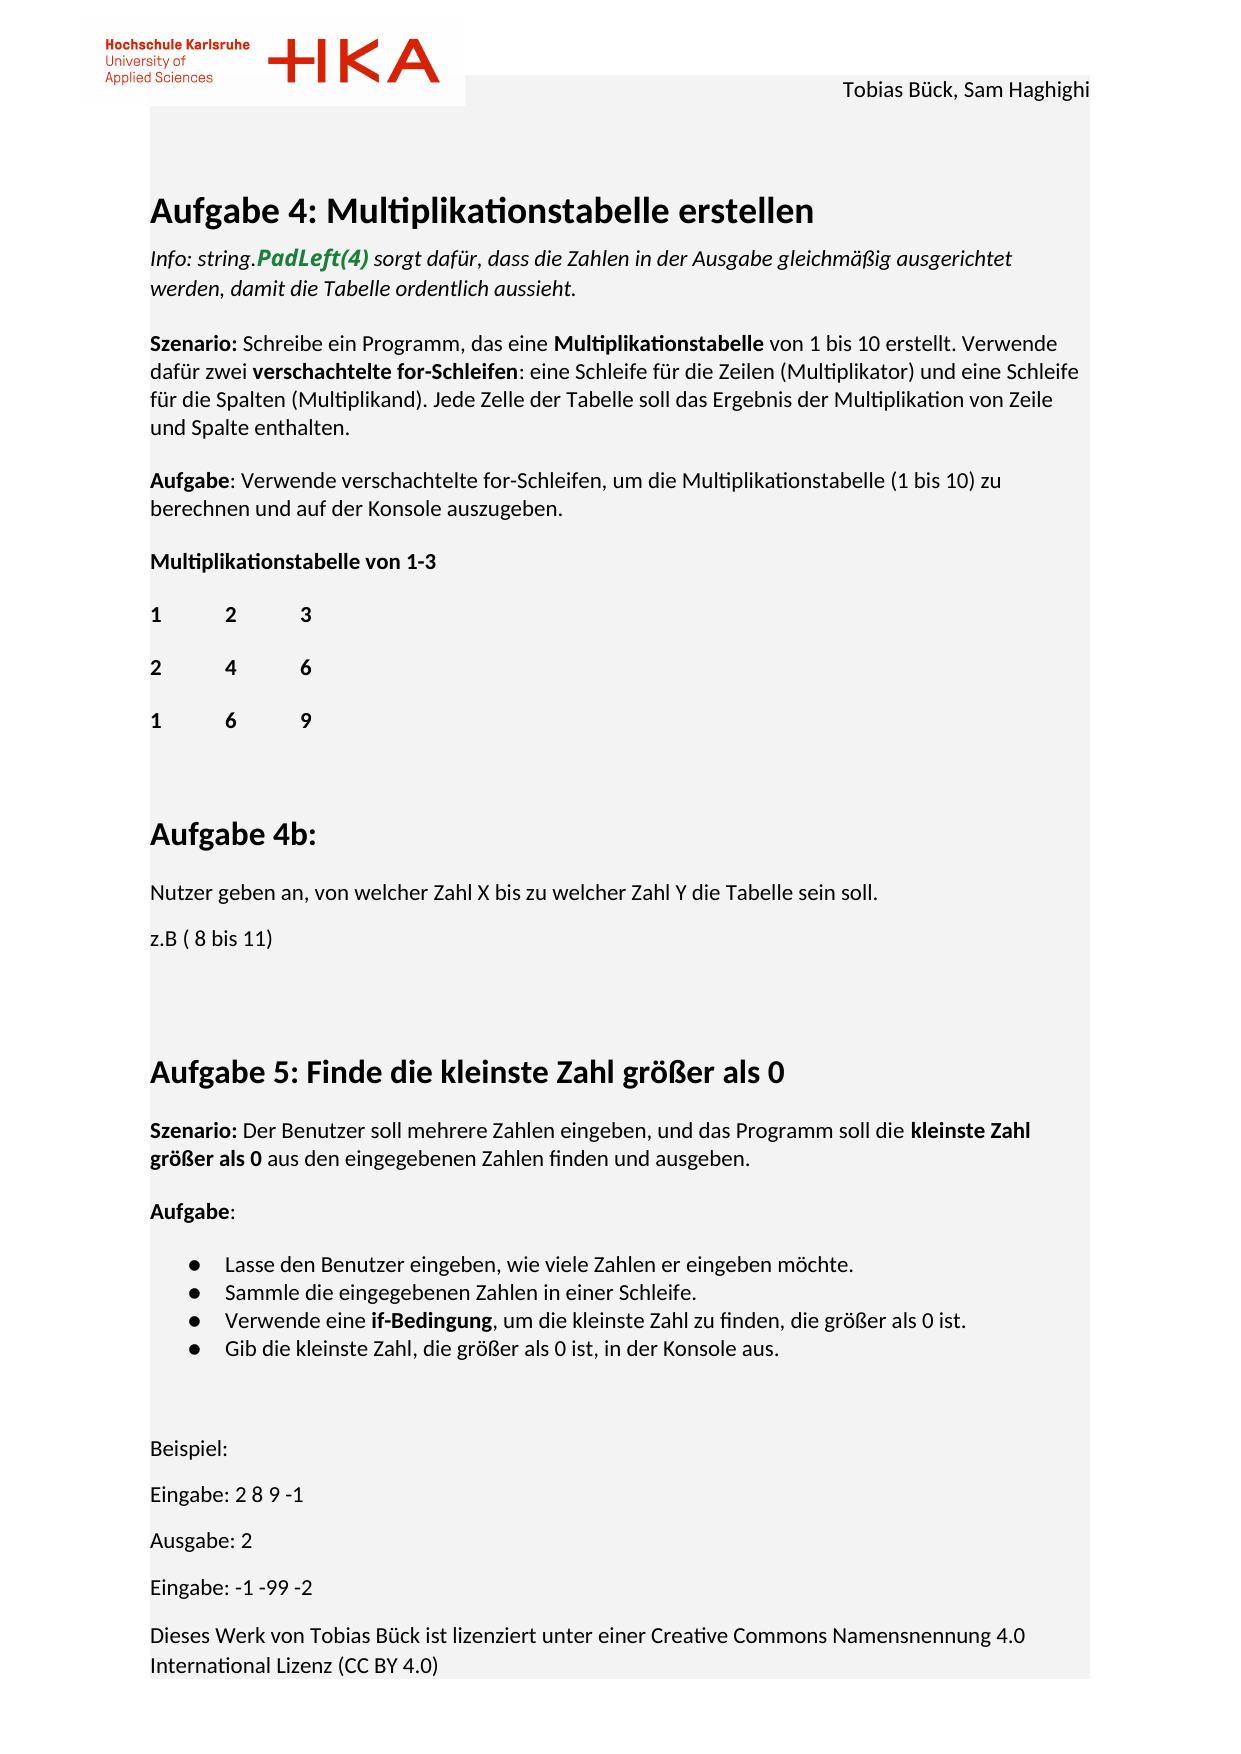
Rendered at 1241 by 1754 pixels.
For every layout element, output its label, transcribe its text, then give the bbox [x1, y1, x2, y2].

text Info: string.PadLeft(4) sorgt dafür, dass die Zahlen in der Ausgabe gleichmäßig ausgerichtet werden, damit die Tabelle ordentlich aussieht. [150, 242, 1090, 303]
subtitle Aufgabe 5: Finde die kleinste Zahl größer als 0 [150, 1051, 1090, 1091]
text Szenario: Schreibe ein Programm, das eine Multiplikationstabelle von 1 bis 10 erstellt. Verwende dafür zwei verschachtelte for-Schleifen: eine Schleife für die Zeilen (Multiplikator) und eine Schleife für die Spalten (Multiplikand). Jede Zelle der Tabelle soll das Ergebnis der Multiplikation von Zeile und Spalte enthalten. [150, 329, 1090, 441]
text Eingabe: 2 8 9 -1 [150, 1480, 1090, 1508]
text z.B ( 8 bis 11) [150, 924, 1090, 953]
subtitle Aufgabe 4b: [150, 812, 1090, 853]
text Nutzer geben an, von welcher Zahl X bis zu welcher Zahl Y die Tabelle sein soll. [150, 878, 1090, 906]
text Beispiel: [150, 1434, 1090, 1462]
text Multiplikationstabelle von 1-3 [150, 547, 1090, 575]
subtitle Aufgabe 4: Multiplikationstabelle erstellen [150, 187, 1090, 233]
text 1 6 9 [150, 706, 1090, 734]
text Eingabe: -1 -99 -2 [150, 1573, 1090, 1601]
text 2 4 6 [150, 653, 1090, 681]
list Gib die kleinste Zahl, die größer als 0 ist, in der Konsole aus. [187, 1334, 1090, 1362]
text Ausgabe: 2 [150, 1527, 1090, 1554]
text Aufgabe: [150, 1197, 1090, 1225]
text Szenario: Der Benutzer soll mehrere Zahlen eingeben, und das Programm soll die kleinste Zahl größer als 0 aus den eingegebenen Zahlen finden und ausgeben. [150, 1116, 1090, 1172]
list Lasse den Benutzer eingeben, wie viele Zahlen er eingeben möchte. [187, 1250, 1090, 1278]
list Sammle die eingegebenen Zahlen in einer Schleife. [187, 1278, 1090, 1306]
picture [81, 18, 465, 106]
text 1 2 3 [150, 600, 1090, 628]
text Aufgabe: Verwende verschachtelte for-Schleifen, um die Multiplikationstabelle (1 bis 10) zu berechnen und auf der Konsole auszugeben. [150, 466, 1090, 522]
list Verwende eine if-Bedingung, um die kleinste Zahl zu finden, die größer als 0 ist. [187, 1306, 1090, 1334]
